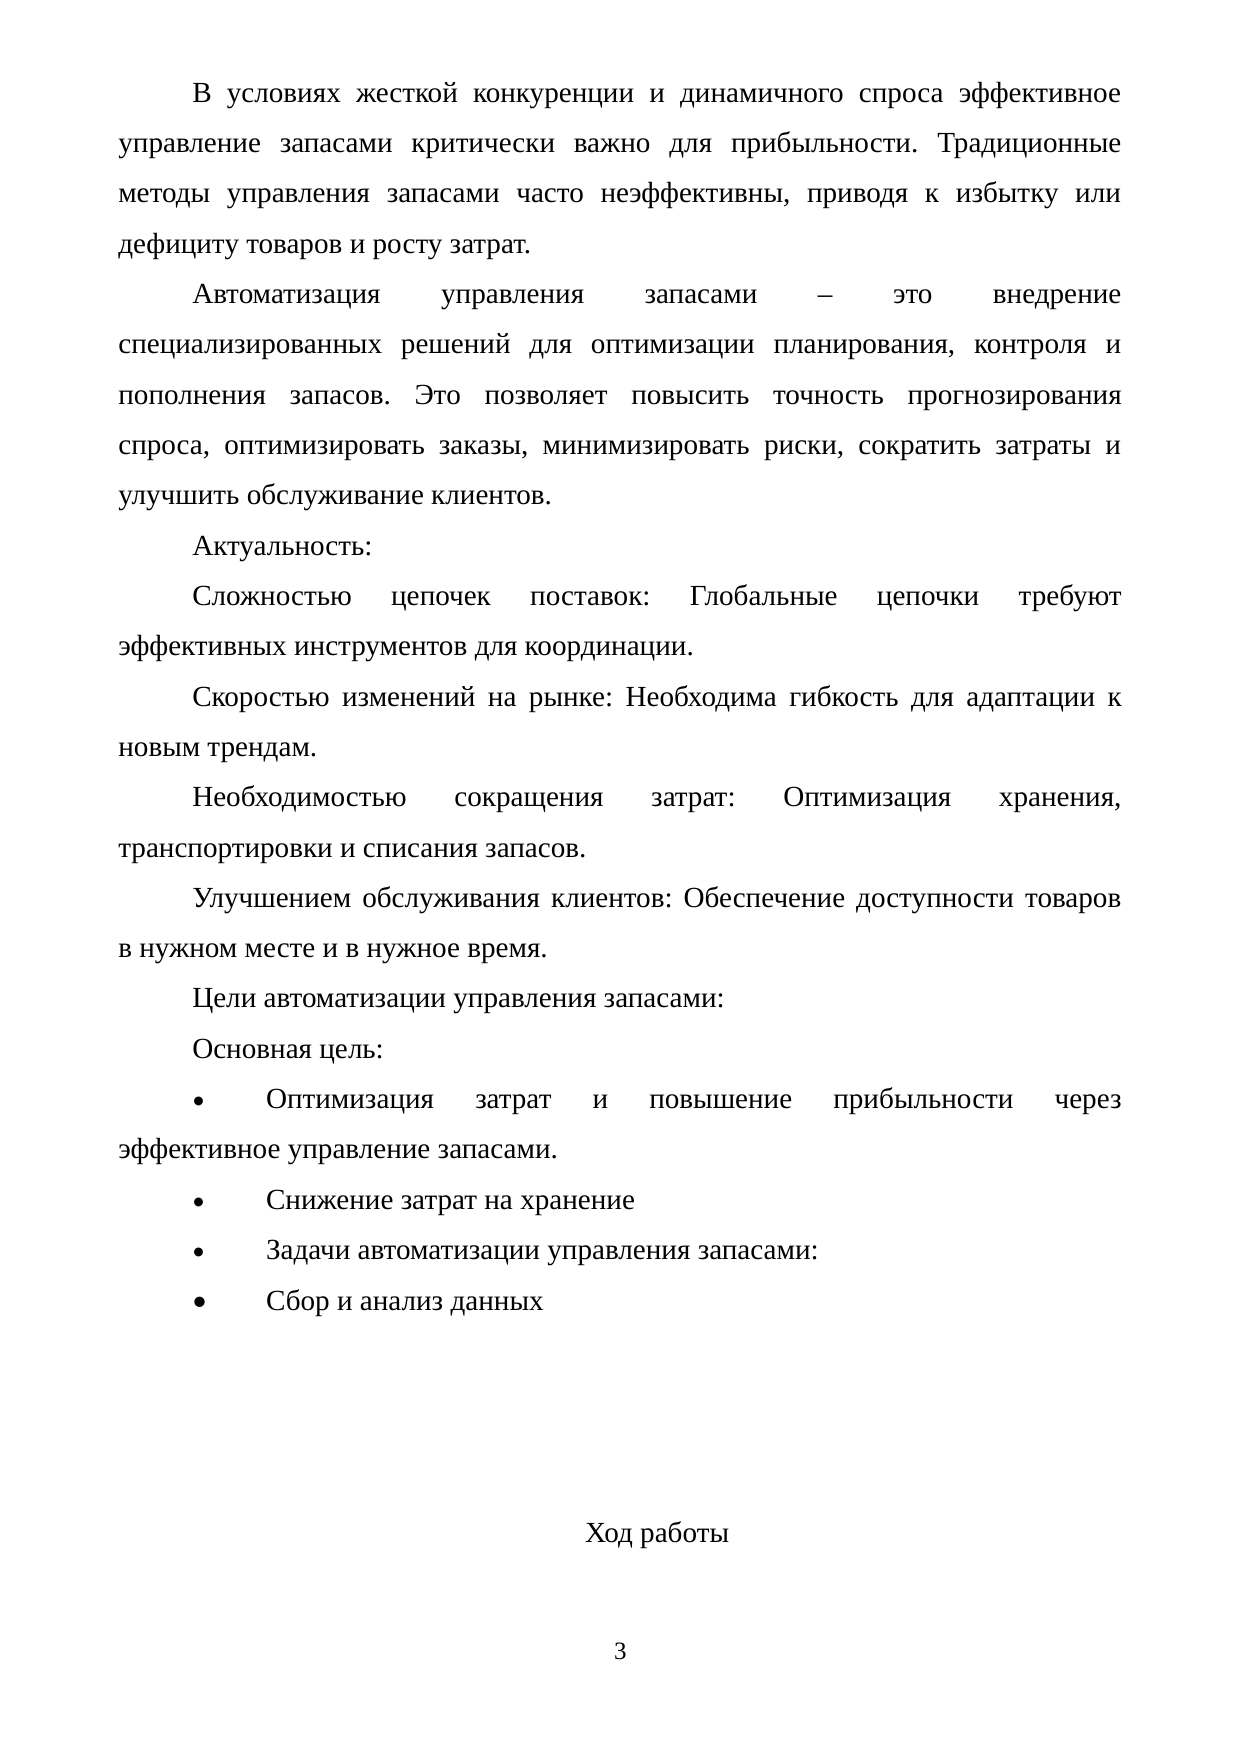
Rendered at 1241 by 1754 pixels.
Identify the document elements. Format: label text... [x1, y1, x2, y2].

list Оптимизация затрат и повышение прибыльности через эффективное управление запасами. [118, 1081, 1122, 1165]
text Сложностью цепочек поставок: Глобальные цепочки требуют эффективных инструментов для координации. [118, 578, 1122, 662]
text Скоростью изменений на рынке: Необходима гибкость для адаптации к новым трендам. [118, 679, 1122, 763]
list Снижение затрат на хранение [118, 1182, 1122, 1215]
text В условиях жесткой конкуренции и динамичного спроса эффективное управление запасами критически важно для прибыльности. Традиционные методы управления запасами часто неэффективны, приводя к избытку или дефициту товаров и росту затрат. [118, 75, 1122, 259]
list Сбор и анализ данных [118, 1282, 1122, 1318]
text Ход работы [118, 1516, 1122, 1549]
text Необходимостью сокращения затрат: Оптимизация хранения, транспортировки и списания запасов. [118, 779, 1122, 863]
text Актуальность: [118, 528, 1122, 561]
text Автоматизация управления запасами – это внедрение специализированных решений для оптимизации планирования, контроля и пополнения запасов. Это позволяет повысить точность прогнозирования спроса, оптимизировать заказы, минимизировать риски, сократить затраты и улучшить обслуживание клиентов. [118, 276, 1122, 511]
text Основная цель: [118, 1031, 1122, 1064]
list Задачи автоматизации управления запасами: [118, 1232, 1122, 1266]
text Цели автоматизации управления запасами: [118, 981, 1122, 1014]
text Улучшением обслуживания клиентов: Обеспечение доступности товаров в нужном месте и в нужное время. [118, 880, 1122, 964]
